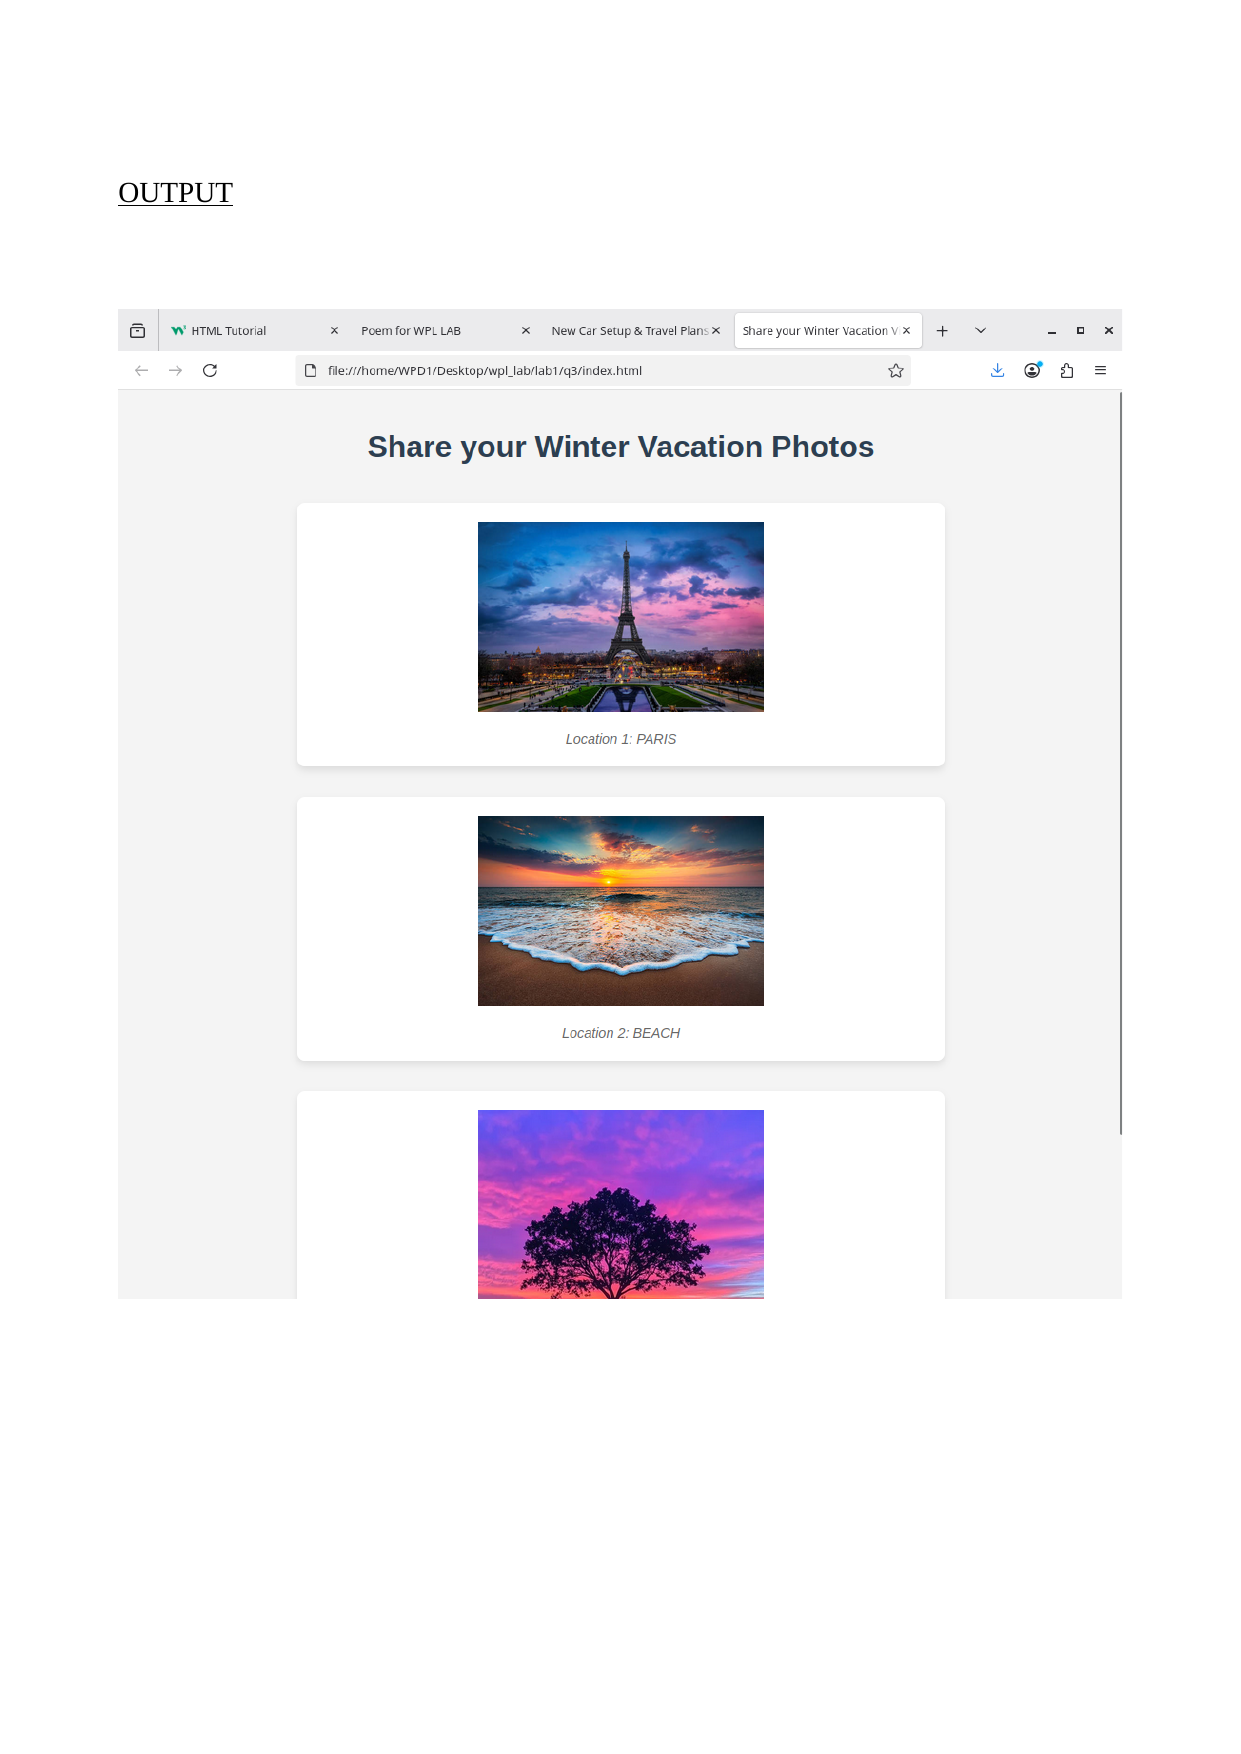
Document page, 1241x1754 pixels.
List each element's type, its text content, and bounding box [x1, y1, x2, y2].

text OUTPUT [118, 176, 1122, 209]
picture [118, 309, 1123, 1299]
